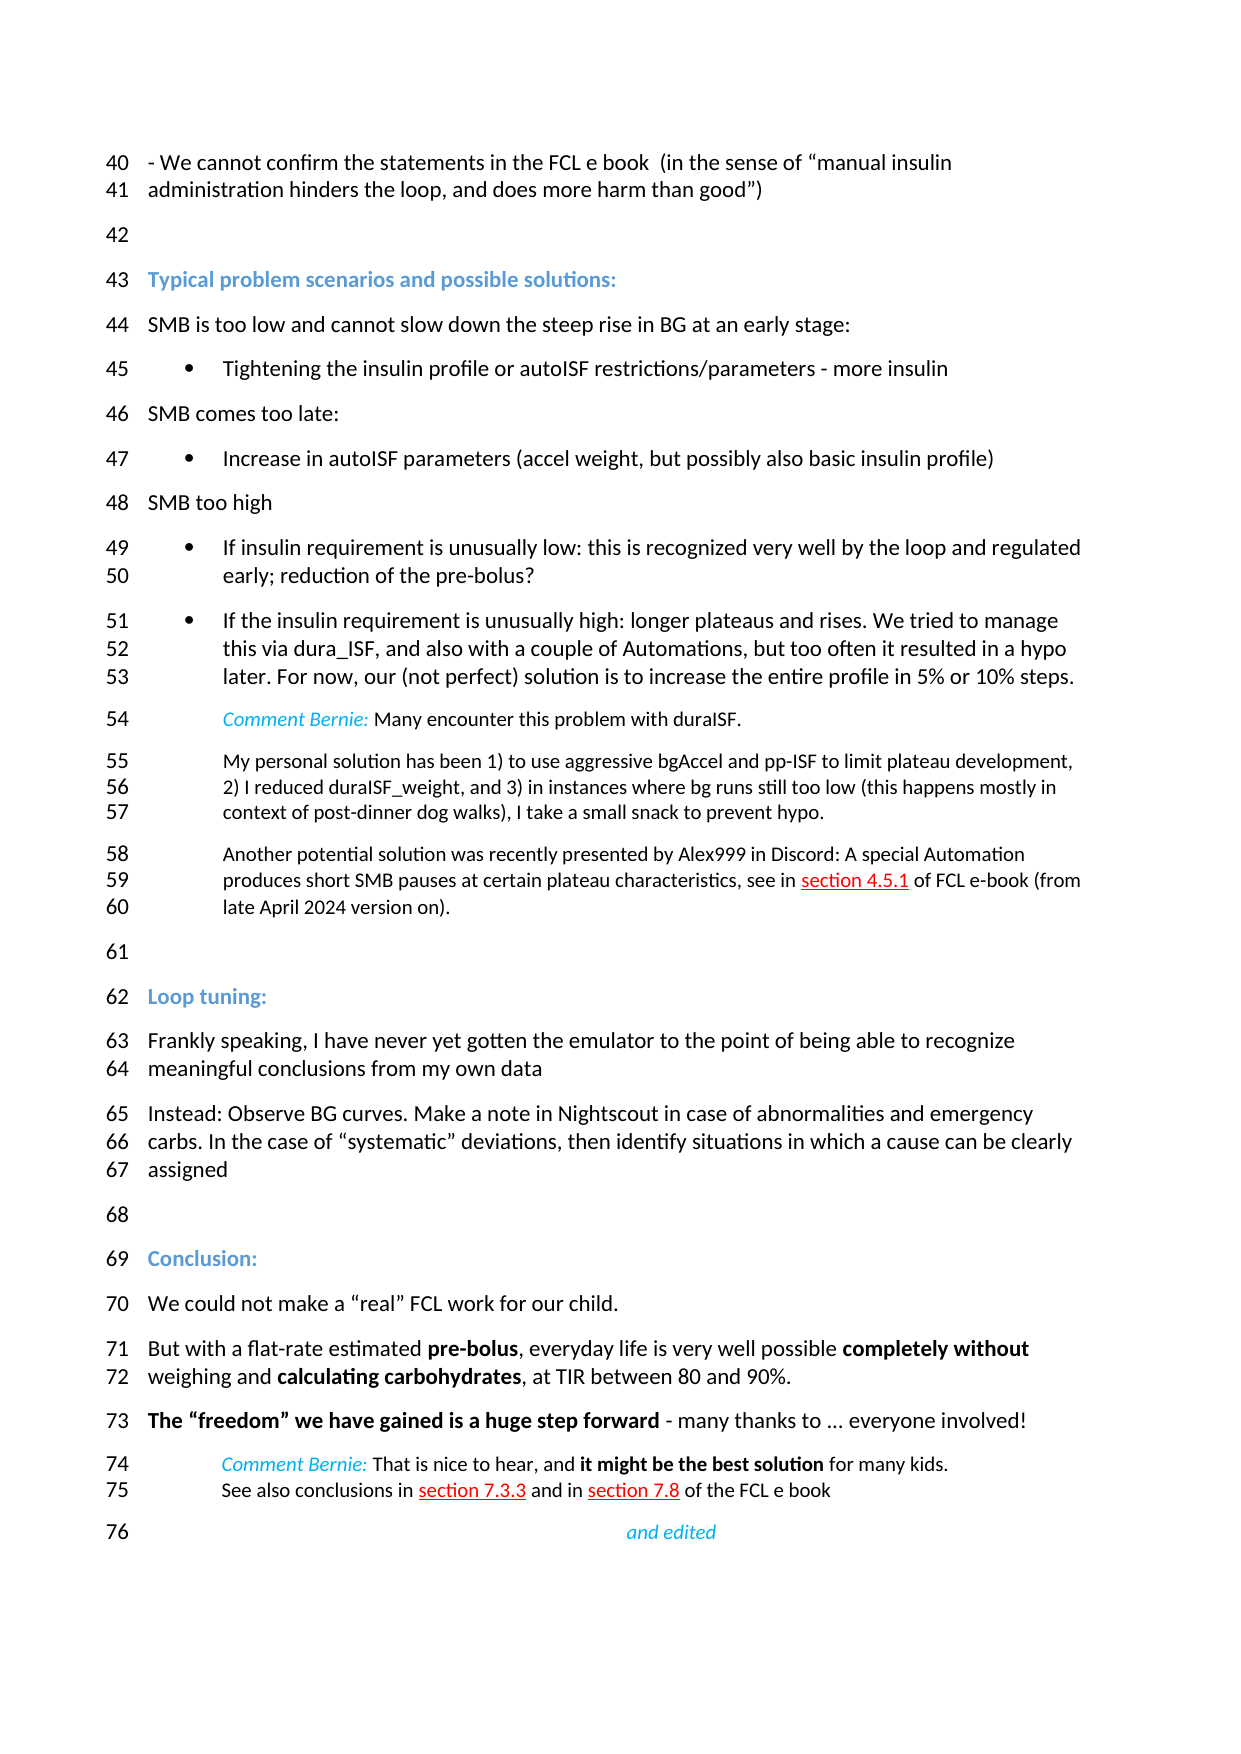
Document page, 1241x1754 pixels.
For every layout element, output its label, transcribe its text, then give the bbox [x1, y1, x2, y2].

list Increase in autoISF parameters (accel weight, but possibly also basic insulin profile) [185, 444, 1093, 472]
text Comment Bernie: That is nice to hear, and it might be the best solution for many kids. See also conclusions in section 7.3.3 and in section 7.8 of the FCL e book [221, 1451, 1093, 1502]
text - We cannot confirm the statements in the FCL e book (in the sense of “manual insulin administration hinders the loop, and does more harm than good”) [148, 148, 1093, 204]
list If insulin requirement is unusually low: this is recognized very well by the loop and regulated early; reduction of the pre-bolus? [185, 533, 1093, 589]
text But with a flat-rate estimated pre-bolus, everyday life is very well possible completely without weighing and calculating carbohydrates, at TIR between 80 and 90%. [148, 1334, 1093, 1390]
text Conclusion: [148, 1244, 1093, 1273]
text Typical problem scenarios and possible solutions: [148, 265, 1093, 293]
text The “freedom” we have gained is a huge step forward - many thanks to ... everyone involved! [148, 1407, 1093, 1435]
text Loop tuning: [148, 982, 1093, 1010]
text SMB comes too late: [148, 399, 1093, 427]
list My personal solution has been 1) to use aggressive bgAccel and pp-ISF to limit plateau development, 2) I reduced duraISF_weight, and 3) in instances where bg runs still too low (this happens mostly in context of post-dinner dog walks), I take a small snack to prevent hypo. [223, 749, 1093, 825]
text Translated from German with DeepL.com / free version, and edited [148, 1519, 1093, 1544]
text SMB too high [148, 488, 1093, 516]
text SMB is too low and cannot slow down the steep rise in BG at an early stage: [148, 310, 1093, 338]
list Another potential solution was recently presented by Alex999 in Discord: A special Automation produces short SMB pauses at certain plateau characteristics, see in section 4.5.1 of FCL e-book (from late April 2024 version on). [223, 842, 1093, 920]
text Instead: Observe BG curves. Make a note in Nightscout in case of abnormalities and emergency carbs. In the case of “systematic” deviations, then identify situations in which a cause can be clearly assigned [148, 1099, 1093, 1183]
text We could not make a “real” FCL work for our child. [148, 1289, 1093, 1317]
list Tightening the insulin profile or autoISF restrictions/parameters - more insulin [185, 354, 1093, 382]
list Comment Bernie: Many encounter this problem with duraISF. [223, 707, 1093, 732]
list If the insulin requirement is unusually high: longer plateaus and rises. We tried to manage this via dura_ISF, and also with a couple of Automations, but too often it resulted in a hypo later. For now, our (not perfect) solution is to increase the entire profile in 5% or 10% steps. [185, 606, 1093, 690]
text Frankly speaking, I have never yet gotten the emulator to the point of being able to recognize meaningful conclusions from my own data [148, 1026, 1093, 1082]
